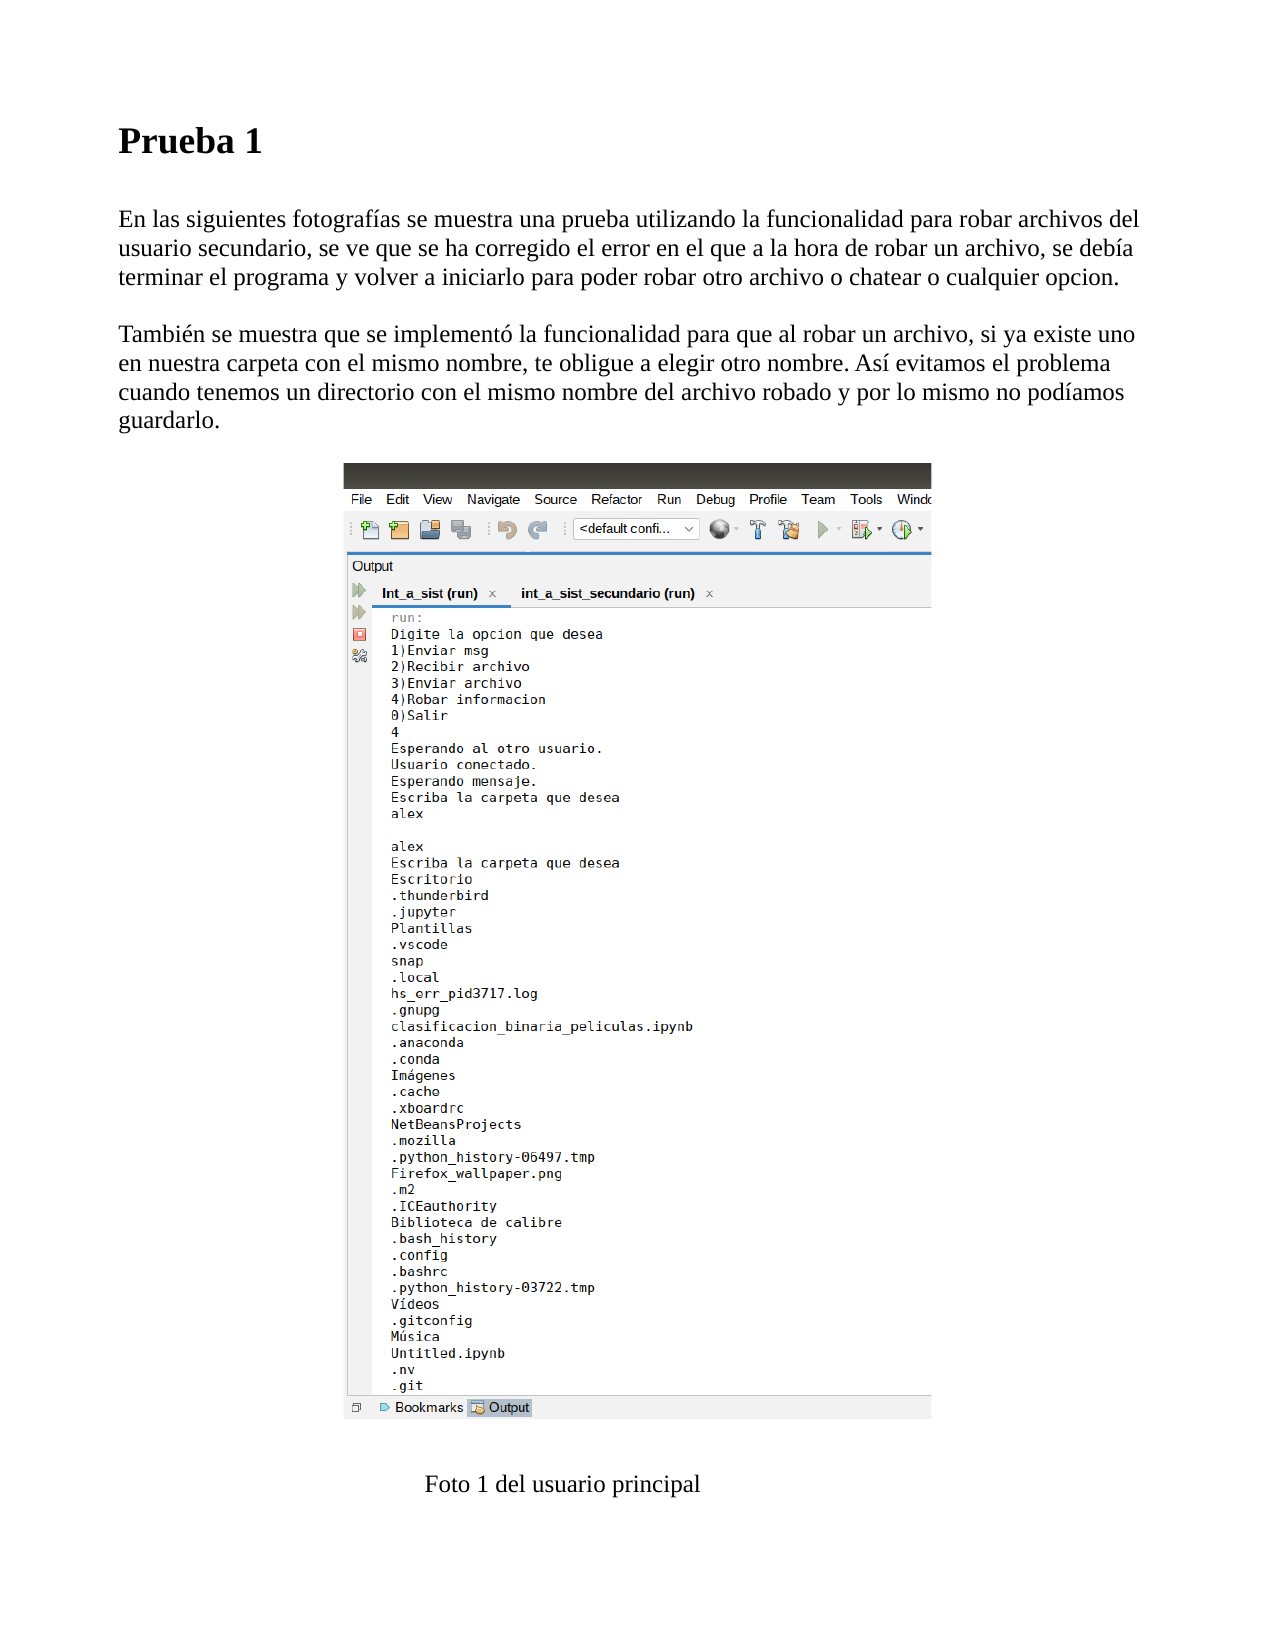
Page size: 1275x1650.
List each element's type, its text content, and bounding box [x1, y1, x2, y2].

text En las siguientes fotografías se muestra una prueba utilizando la funcionalidad para robar archivos del usuario secundario, se ve que se ha corregido el error en el que a la hora de robar un archivo, se debía terminar el programa y volver a iniciarlo para poder robar otro archivo o chatear o cualquier opcion. [118, 204, 1157, 291]
text Prueba 1 [118, 118, 1157, 161]
text También se muestra que se implementó la funcionalidad para que al robar un archivo, si ya existe uno en nuestra carpeta con el mismo nombre, te obligue a elegir otro nombre. Así evitamos el problema cuando tenemos un directorio con el mismo nombre del archivo robado y por lo mismo no podíamos guardarlo. [118, 319, 1157, 434]
text Foto 1 del usuario principal [118, 1469, 1157, 1498]
